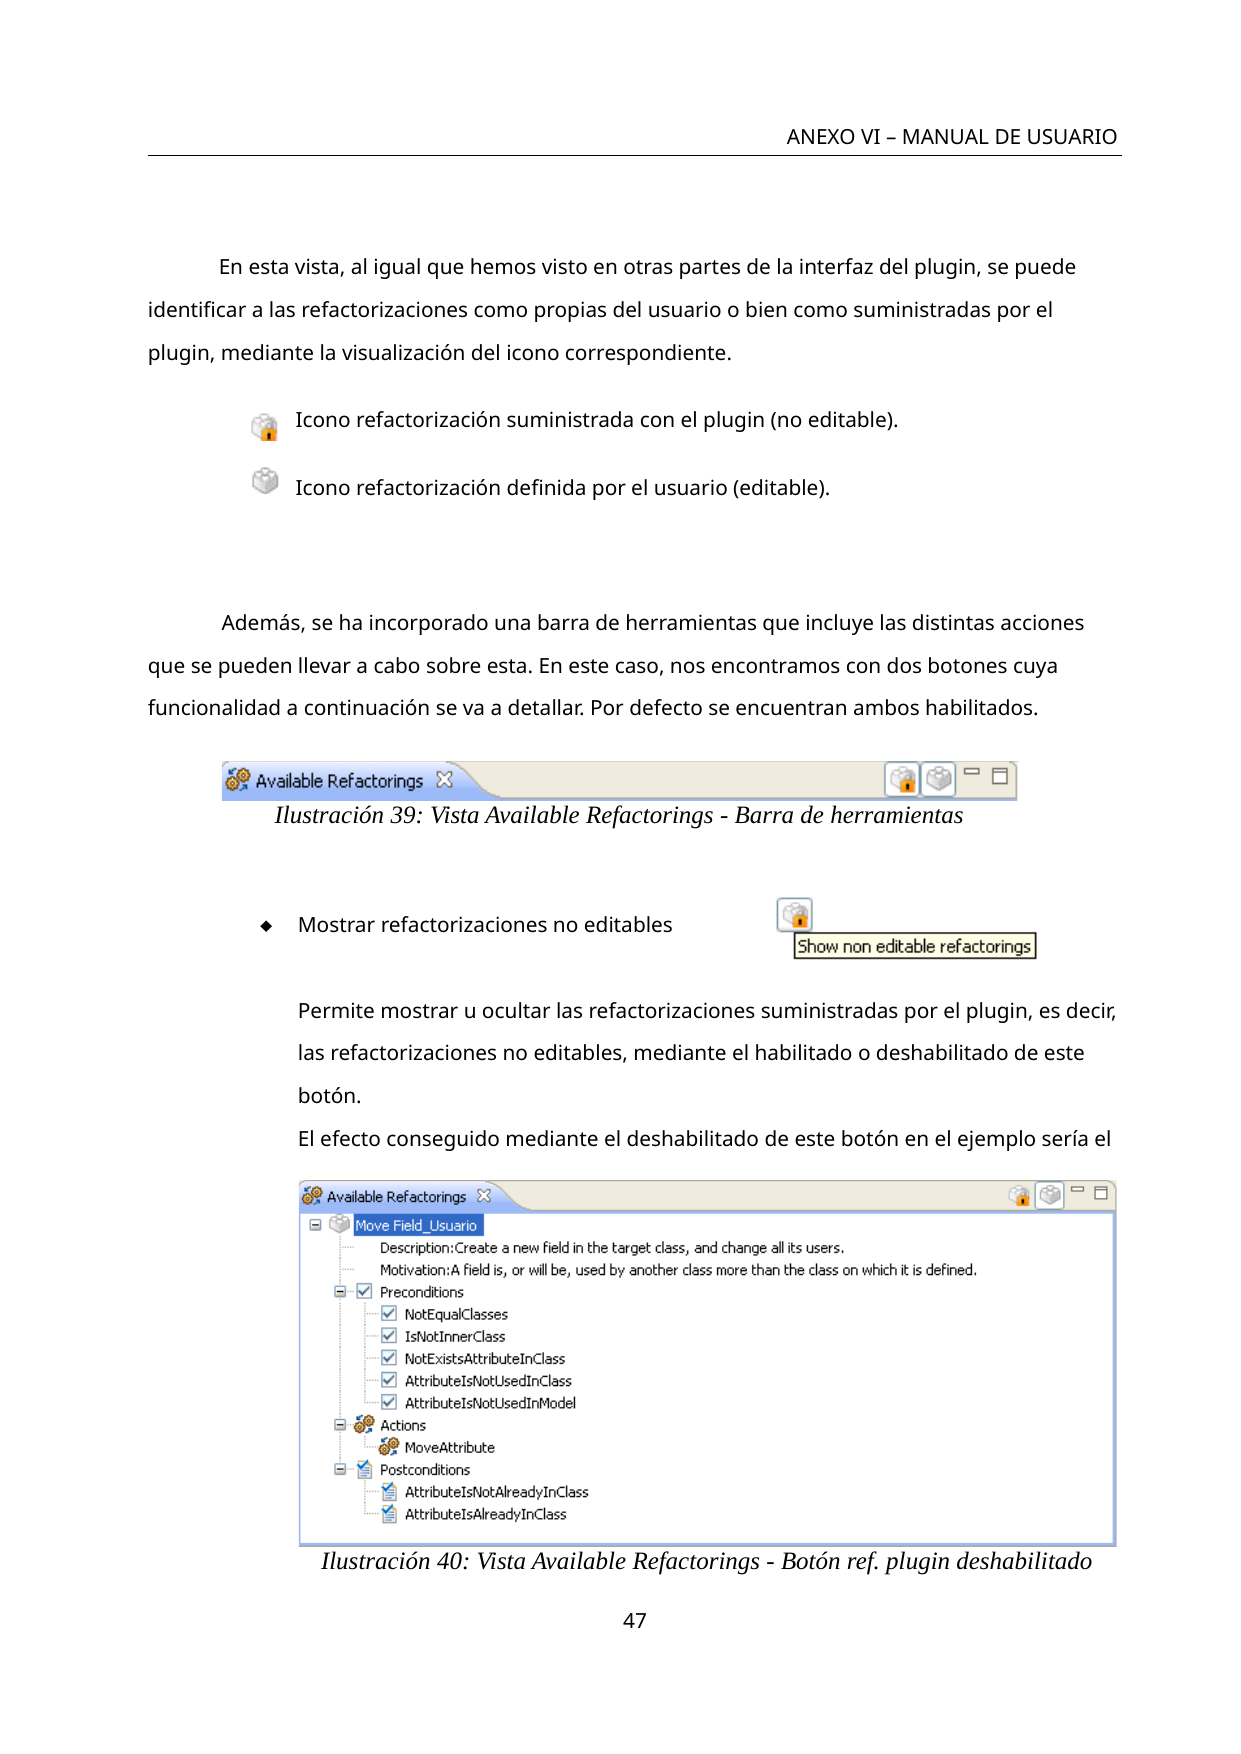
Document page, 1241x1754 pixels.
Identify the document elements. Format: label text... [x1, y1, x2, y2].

list Ilustración 40: Vista Available Refactorings - Botón ref. plugin deshabilitado [298, 1547, 1117, 1575]
text Icono refactorización suministrada con el plugin (no editable). [148, 405, 1122, 434]
picture [766, 890, 1043, 964]
text En esta vista, al igual que hemos visto en otras partes de la interfaz del plugin, se puede identificar a las refactorizaciones como propias del usuario o bien como suministradas por el plugin, mediante la visualización del icono correspondiente. [148, 252, 1122, 366]
text Además, se ha incorporado una barra de herramientas que incluye las distintas acciones que se pueden llevar a cabo sobre esta. En este caso, nos encontramos con dos botones cuya funcionalidad a continuación se va a detallar. Por defecto se encuentran ambos habilitados. [148, 608, 1122, 722]
list [298, 1168, 1117, 1180]
list Mostrar refactorizaciones no editables Permite mostrar u ocultar las refactorizaciones suministradas por el plugin, es decir, las refactorizaciones no editables, mediante el habilitado o deshabilitado de este botón. El efecto conseguido mediante el deshabilitado de este botón en el ejemplo sería el [260, 911, 1122, 1152]
text Icono refactorización definida por el usuario (editable). [148, 473, 1122, 501]
picture [221, 761, 1019, 801]
picture [298, 1180, 1118, 1547]
text Ilustración 39: Vista Available Refactorings - Barra de herramientas [222, 801, 1018, 829]
